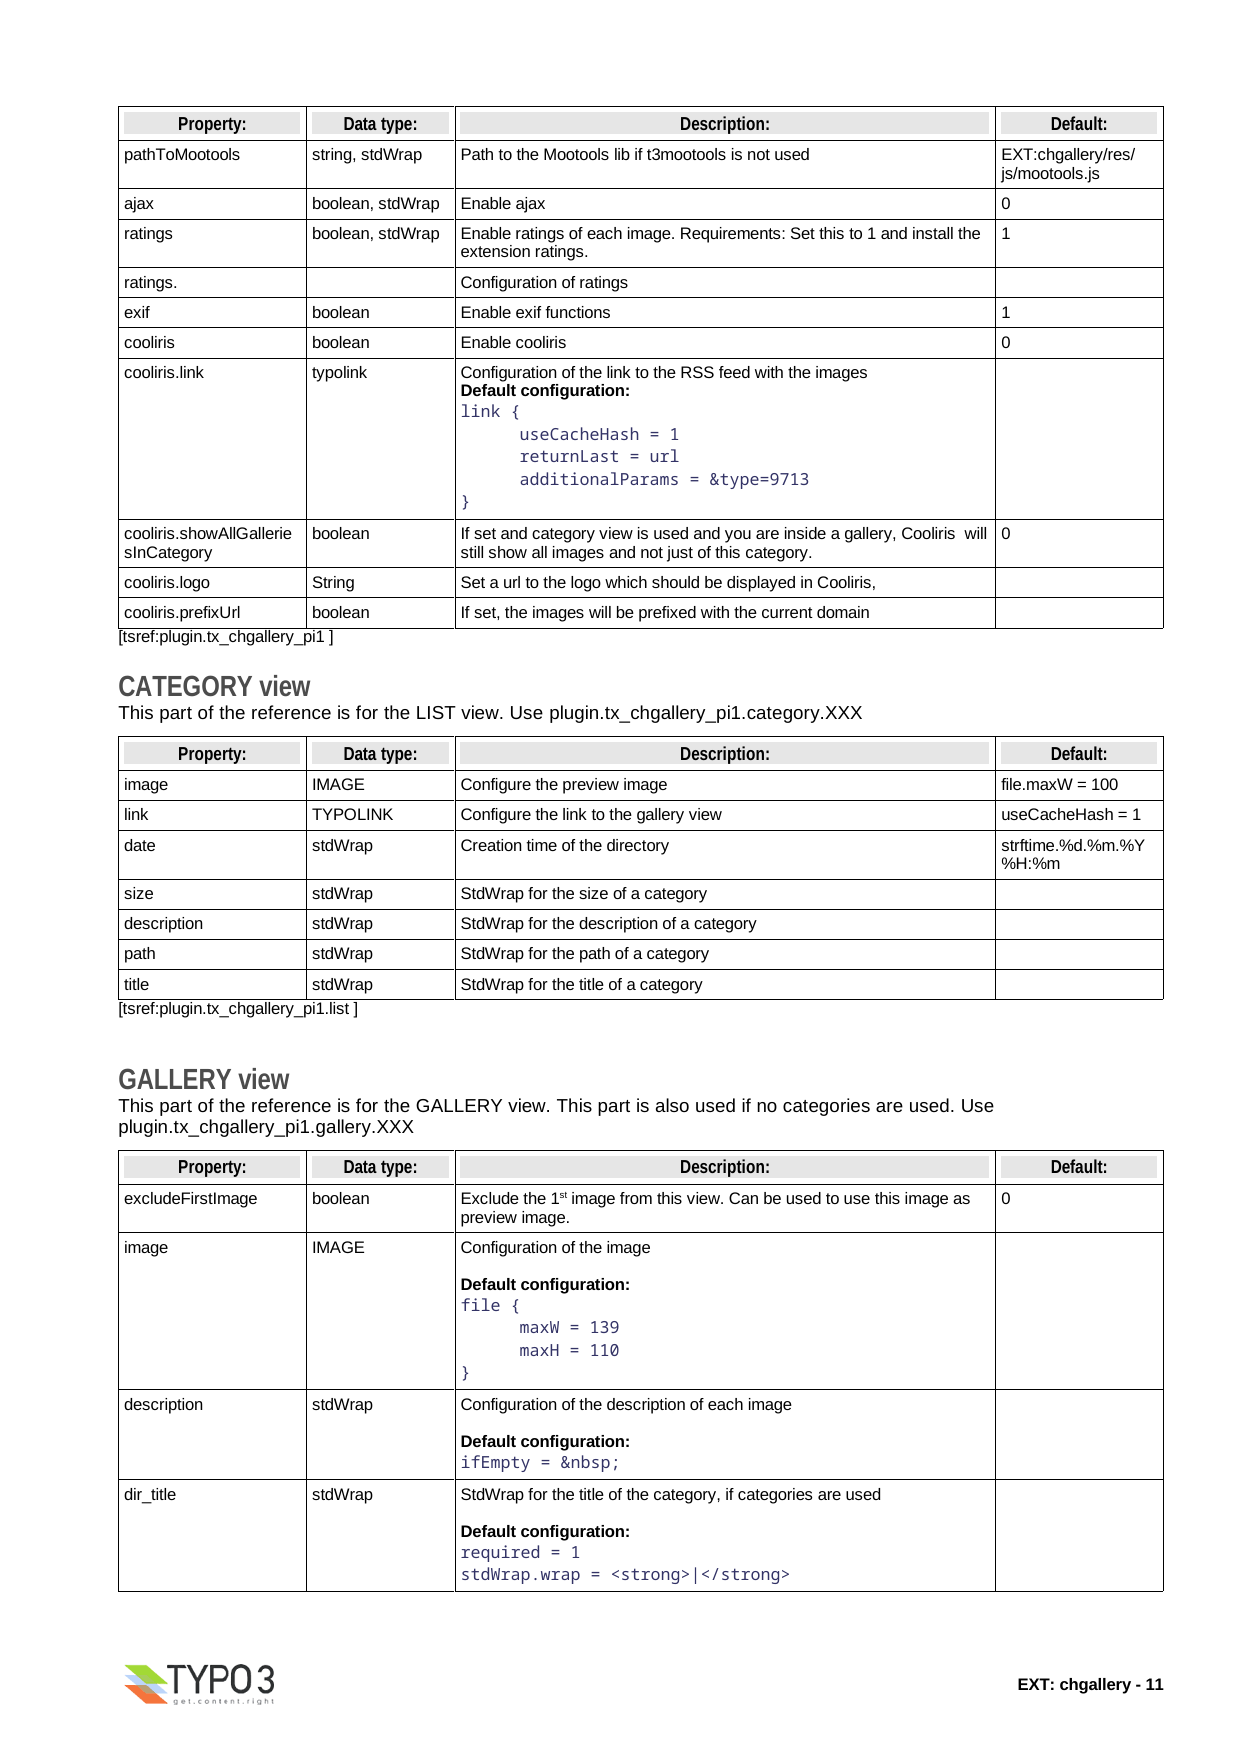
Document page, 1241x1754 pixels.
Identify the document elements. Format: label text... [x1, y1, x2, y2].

table_cell ajax [119, 189, 306, 219]
table_cell [996, 359, 1163, 519]
table_cell Enable exif functions [456, 298, 995, 327]
table_cell description [119, 910, 306, 939]
table_cell Configuration of ratings [456, 268, 995, 297]
table_cell String [307, 568, 454, 597]
table_cell cooliris.prefixUrl [119, 598, 306, 628]
table_cell boolean [307, 520, 454, 567]
table_cell 0 [996, 520, 1163, 567]
subtitle CATEGORY view [118, 670, 1163, 703]
table_cell StdWrap for the description of a category [456, 910, 995, 939]
table_cell EXT:chgallery/res/js/mootools.js [996, 141, 1163, 188]
table_cell pathToMootools [119, 141, 306, 188]
table_cell IMAGE [307, 771, 454, 800]
table_cell stdWrap [307, 880, 454, 909]
table_cell 1 [996, 298, 1163, 327]
table_cell stdWrap [307, 1390, 454, 1479]
table_header Description: [456, 107, 995, 140]
table_cell Enable ajax [456, 189, 995, 219]
table_cell Enable ratings of each image. Requirements: Set this to 1 and install the extension ratings. [456, 220, 995, 267]
table_cell title [119, 970, 306, 999]
table_cell [996, 970, 1163, 999]
table_cell description [119, 1390, 306, 1479]
table_cell [996, 1480, 1163, 1591]
table_header Description: [456, 737, 995, 770]
table_cell Set a url to the logo which should be displayed in Cooliris, [456, 568, 995, 597]
table_header Property: [119, 1151, 306, 1184]
table_cell cooliris.logo [119, 568, 306, 597]
table_cell StdWrap for the title of a category [456, 970, 995, 999]
table_cell TYPOLINK [307, 801, 454, 830]
table_cell [996, 1390, 1163, 1479]
table_header Default: [996, 1151, 1163, 1184]
table_cell link [119, 801, 306, 830]
table_cell string, stdWrap [307, 141, 454, 188]
table_cell [307, 268, 454, 297]
table_cell exif [119, 298, 306, 327]
table_cell strftime.%d.%m.%Y %H:%m [996, 831, 1163, 879]
table_cell [996, 268, 1163, 297]
table_cell boolean [307, 598, 454, 628]
table_cell Configure the link to the gallery view [456, 801, 995, 830]
text [tsref:plugin.tx_chgallery_pi1.list ] [118, 1000, 1163, 1018]
table_header Data type: [307, 737, 454, 770]
table_cell Enable cooliris [456, 328, 995, 358]
table_header Property: [119, 737, 306, 770]
table_cell useCacheHash = 1 [996, 801, 1163, 830]
table_cell [996, 880, 1163, 909]
table_cell StdWrap for the path of a category [456, 940, 995, 969]
table_cell If set and category view is used and you are inside a gallery, Cooliris will still show all images and not just of this category. [456, 520, 995, 567]
table_cell StdWrap for the size of a category [456, 880, 995, 909]
table_cell 0 [996, 189, 1163, 219]
table_cell stdWrap [307, 970, 454, 999]
table_cell cooliris.showAllGalleriesInCategory [119, 520, 306, 567]
table_cell If set, the images will be prefixed with the current domain [456, 598, 995, 628]
table_cell 0 [996, 1185, 1163, 1232]
table_cell excludeFirstImage [119, 1185, 306, 1232]
table_cell 1 [996, 220, 1163, 267]
table_cell Configuration of the link to the RSS feed with the images Default configuration: link { useCacheHash = 1 returnLast = url additionalParams = &type=9713 } [456, 359, 995, 519]
table_cell [996, 940, 1163, 969]
subtitle GALLERY view [118, 1062, 1163, 1096]
text This part of the reference is for the GALLERY view. This part is also used if no categories are used. Use plugin.tx_chgallery_pi1.gallery.XXX [118, 1096, 1163, 1138]
table_cell boolean [307, 1185, 454, 1232]
table_cell image [119, 1233, 306, 1389]
table_cell [996, 568, 1163, 597]
table_cell dir_title [119, 1480, 306, 1591]
table_cell stdWrap [307, 831, 454, 879]
table_cell boolean, stdWrap [307, 220, 454, 267]
table_cell 0 [996, 328, 1163, 358]
table_header Default: [996, 107, 1163, 140]
table_cell ratings. [119, 268, 306, 297]
table_cell boolean [307, 298, 454, 327]
table_cell typolink [307, 359, 454, 519]
text [tsref:plugin.tx_chgallery_pi1 ] [118, 629, 1163, 646]
table_cell cooliris.link [119, 359, 306, 519]
table_cell Exclude the 1st image from this view. Can be used to use this image as preview image. [456, 1185, 995, 1232]
table_header Default: [996, 737, 1163, 770]
table_cell size [119, 880, 306, 909]
table_cell Path to the Mootools lib if t3mootools is not used [456, 141, 995, 188]
table_cell IMAGE [307, 1233, 454, 1389]
table_header Property: [119, 107, 306, 140]
table_cell stdWrap [307, 1480, 454, 1591]
table_header Description: [456, 1151, 995, 1184]
text This part of the reference is for the LIST view. Use plugin.tx_chgallery_pi1.category.XXX [118, 703, 1163, 724]
table_cell boolean, stdWrap [307, 189, 454, 219]
table_cell [996, 598, 1163, 628]
table_cell file.maxW = 100 [996, 771, 1163, 800]
table_cell date [119, 831, 306, 879]
table_cell Configure the preview image [456, 771, 995, 800]
picture [119, 1659, 280, 1710]
table_cell boolean [307, 328, 454, 358]
table_cell [996, 910, 1163, 939]
table_cell stdWrap [307, 910, 454, 939]
table_header Data type: [307, 107, 454, 140]
table_cell [996, 1233, 1163, 1389]
table_cell Creation time of the directory [456, 831, 995, 879]
table_cell ratings [119, 220, 306, 267]
table_header Data type: [307, 1151, 454, 1184]
table_cell path [119, 940, 306, 969]
table_cell Configuration of the image Default configuration: file { maxW = 139 maxH = 110 } [456, 1233, 995, 1389]
table_cell cooliris [119, 328, 306, 358]
table_cell StdWrap for the title of the category, if categories are used Default configuration: required = 1 stdWrap.wrap = <strong>|</strong> [456, 1480, 995, 1591]
table_cell stdWrap [307, 940, 454, 969]
table_cell image [119, 771, 306, 800]
table_cell Configuration of the description of each image Default configuration: ifEmpty = &nbsp; [456, 1390, 995, 1479]
